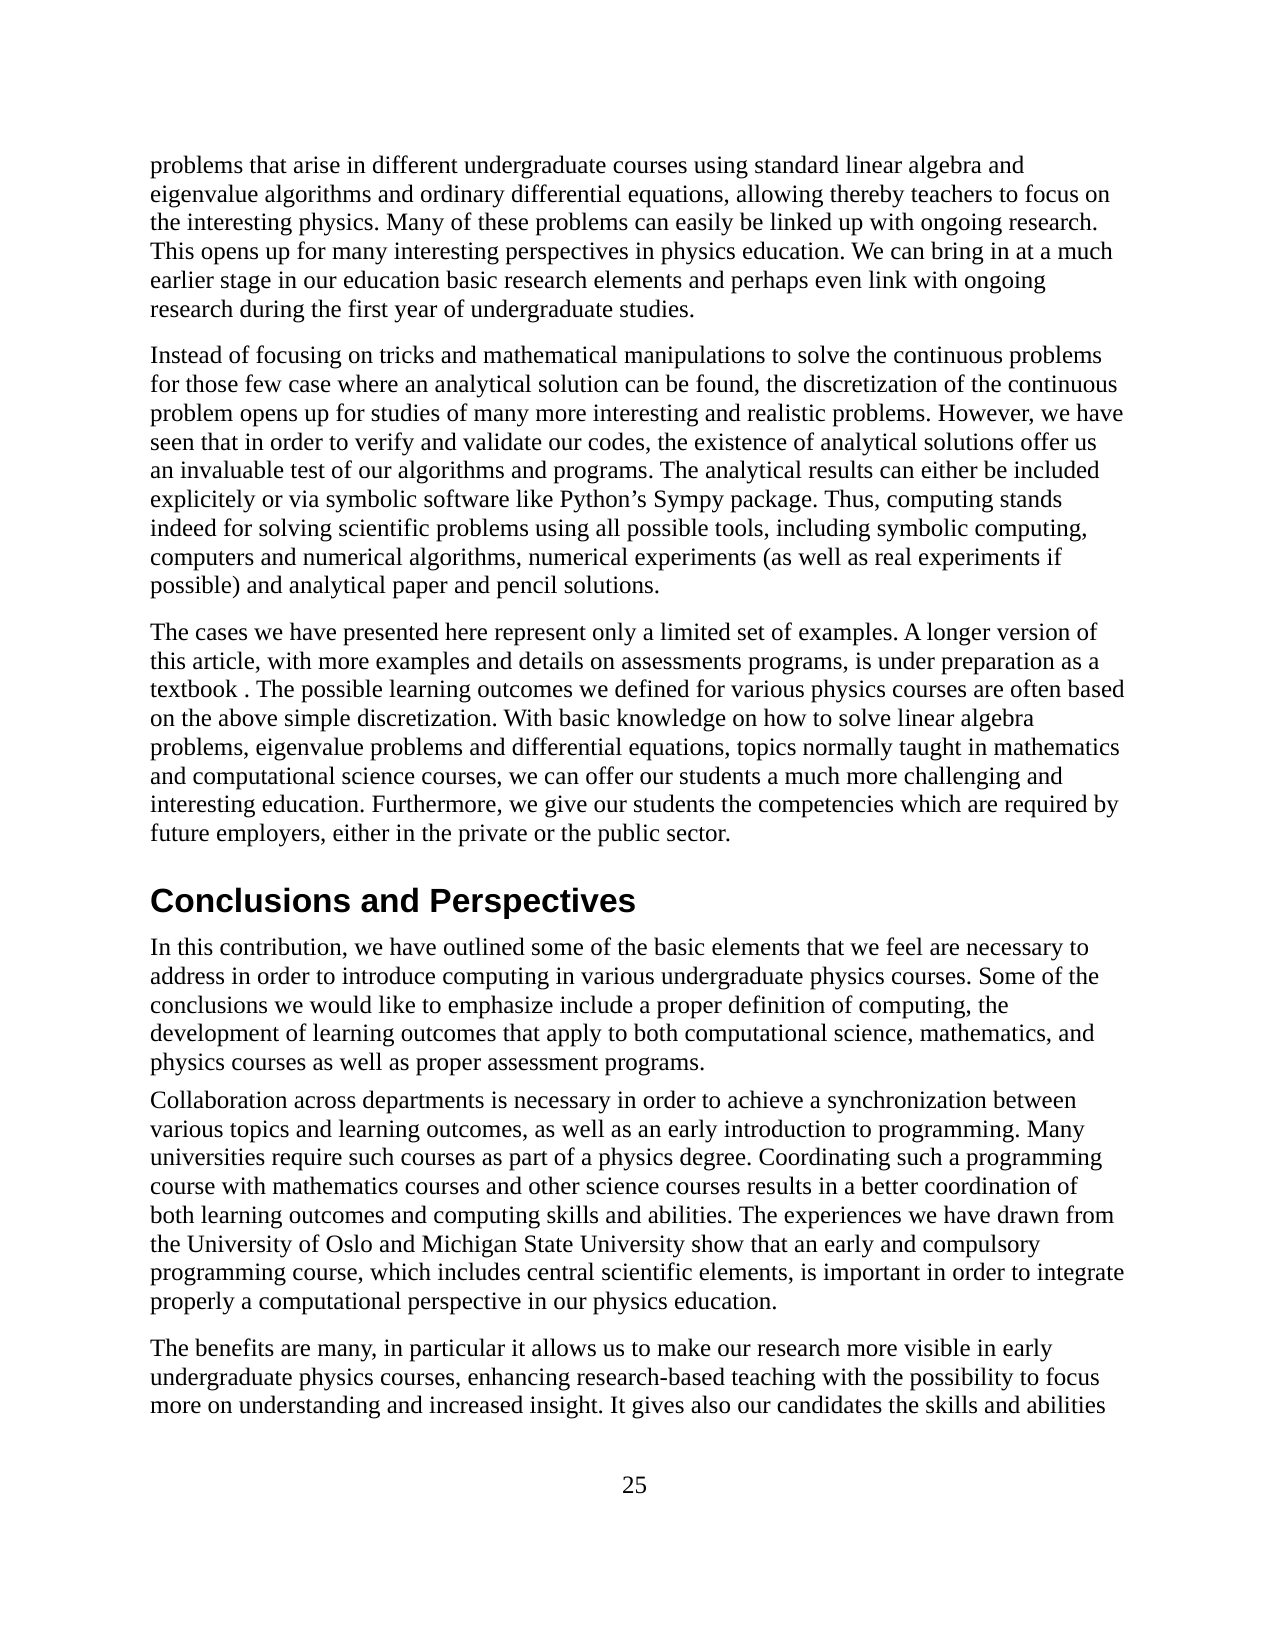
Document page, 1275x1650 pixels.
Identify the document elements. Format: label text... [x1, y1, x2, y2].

text In this contribution, we have outlined some of the basic elements that we feel are necessary to address in order to introduce computing in various undergraduate physics courses. Some of the conclusions we would like to emphasize include a proper definition of computing, the development of learning outcomes that apply to both computational science, mathematics, and physics courses as well as proper assessment programs. [150, 932, 1125, 1076]
text The benefits are many, in particular it allows us to make our research more visible in early undergraduate physics courses, enhancing research-based teaching with the possibility to focus more on understanding and increased insight. It gives also our candidates the skills and abilities [150, 1333, 1125, 1419]
text The cases we have presented here represent only a limited set of examples. A longer version of this article, with more examples and details on assessments programs, is under preparation as a textbook . The possible learning outcomes we defined for various physics courses are often based on the above simple discretization. With basic knowledge on how to solve linear algebra problems, eigenvalue problems and differential equations, topics normally taught in mathematics and computational science courses, we can offer our students a much more challenging and interesting education. Furthermore, we give our students the competencies which are required by future employers, either in the private or the public sector. [150, 617, 1125, 847]
text problems that arise in different undergraduate courses using standard linear algebra and eigenvalue algorithms and ordinary differential equations, allowing thereby teachers to focus on the interesting physics. Many of these problems can easily be linked up with ongoing research. This opens up for many interesting perspectives in physics education. We can bring in at a much earlier stage in our education basic research elements and perhaps even link with ongoing research during the first year of undergraduate studies. [150, 150, 1125, 322]
subtitle Conclusions and Perspectives [150, 881, 1125, 920]
text Collaboration across departments is necessary in order to achieve a synchronization between various topics and learning outcomes, as well as an early introduction to programming. Many universities require such courses as part of a physics degree. Coordinating such a programming course with mathematics courses and other science courses results in a better coordination of both learning outcomes and computing skills and abilities. The experiences we have drawn from the University of Oslo and Michigan State University show that an early and compulsory programming course, which includes central scientific elements, is important in order to integrate properly a computational perspective in our physics education. [150, 1085, 1125, 1315]
text Instead of focusing on tricks and mathematical manipulations to solve the continuous problems for those few case where an analytical solution can be found, the discretization of the continuous problem opens up for studies of many more interesting and realistic problems. However, we have seen that in order to verify and validate our codes, the existence of analytical solutions offer us an invaluable test of our algorithms and programs. The analytical results can either be included explicitely or via symbolic software like Python’s Sympy package. Thus, computing stands indeed for solving scientific problems using all possible tools, including symbolic computing, computers and numerical algorithms, numerical experiments (as well as real experiments if possible) and analytical paper and pencil solutions. [150, 340, 1125, 599]
